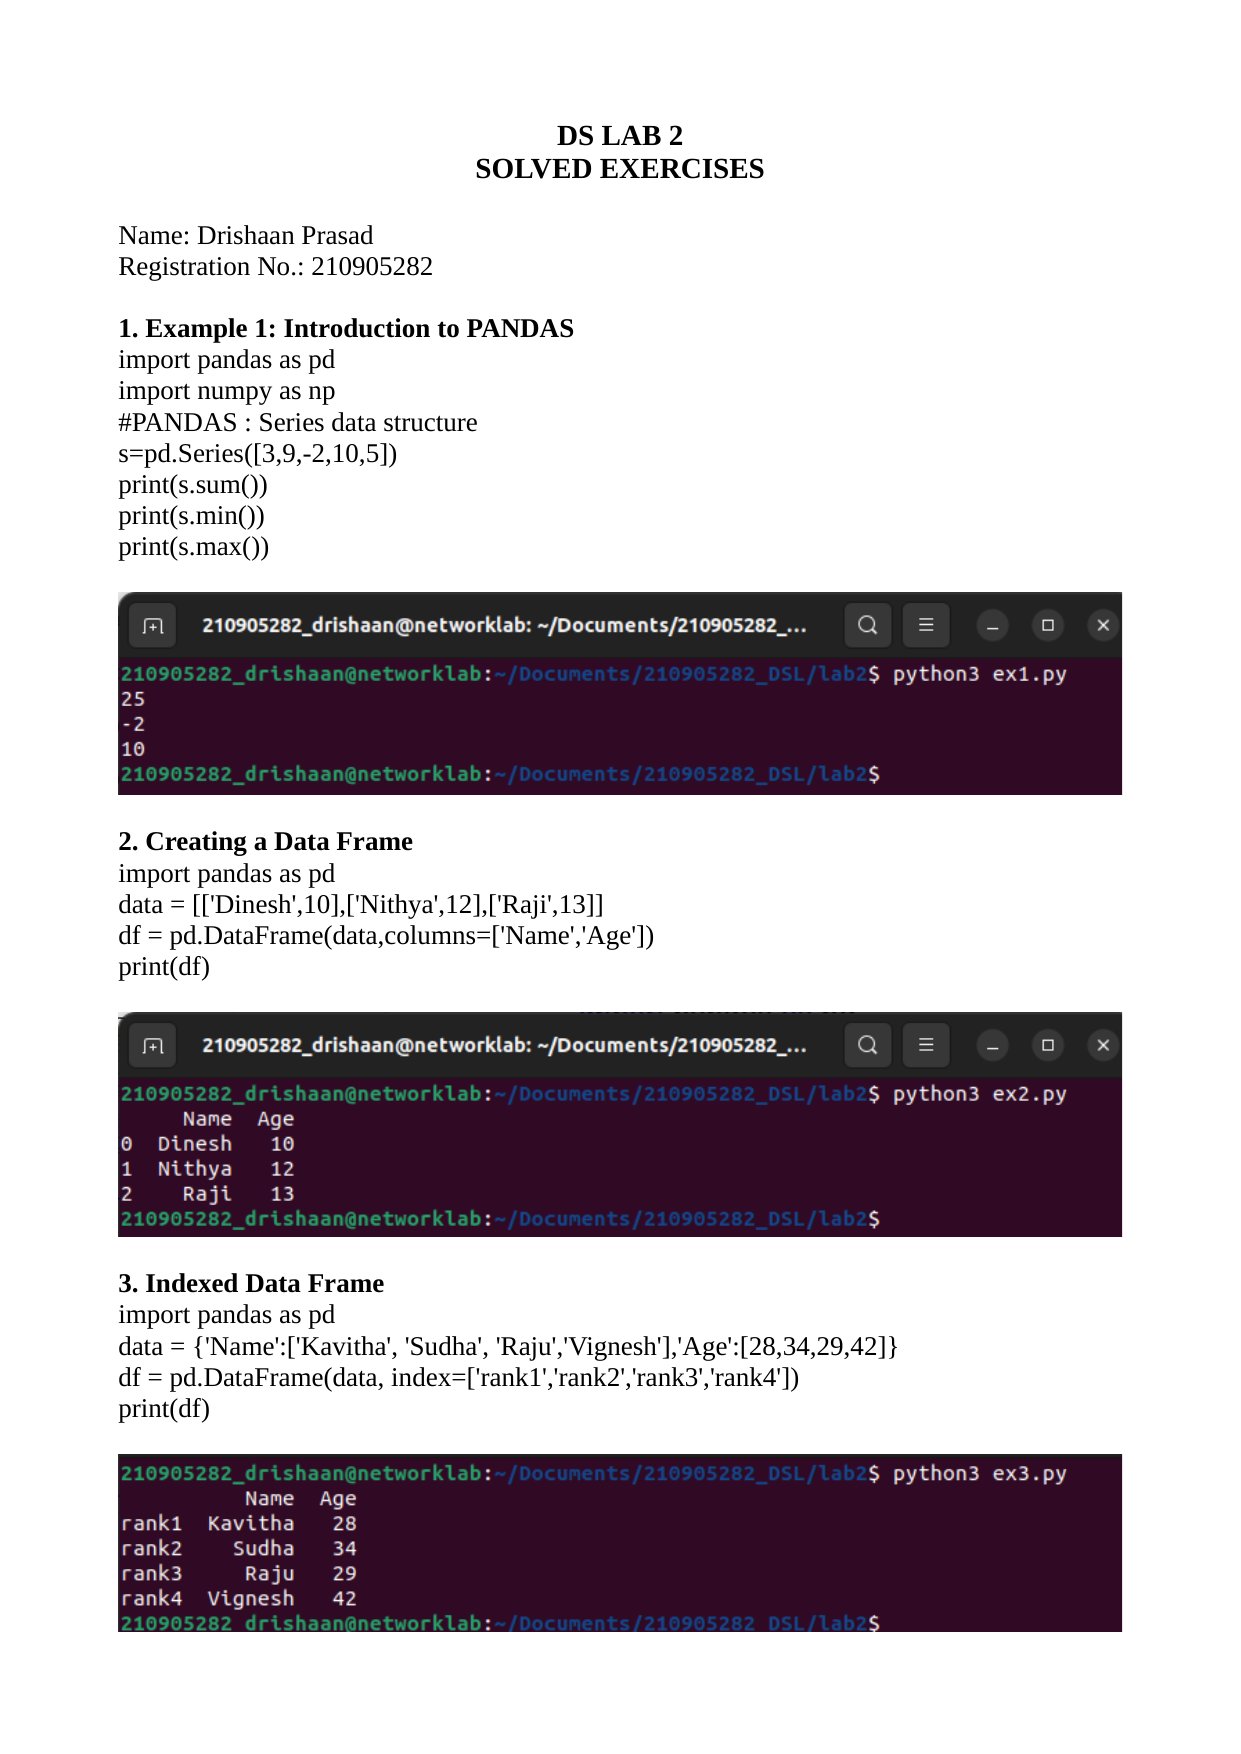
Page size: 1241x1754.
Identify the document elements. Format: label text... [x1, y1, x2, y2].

text df = pd.DataFrame(data,columns=['Name','Age']) [118, 919, 1122, 950]
text Name: Drishaan Prasad [118, 219, 1122, 250]
text import pandas as pd [118, 857, 1122, 888]
text 1. Example 1: Introduction to PANDAS [118, 312, 1122, 343]
text df = pd.DataFrame(data, index=['rank1','rank2','rank3','rank4']) [118, 1361, 1122, 1392]
text 3. Indexed Data Frame [118, 1267, 1122, 1299]
text 2. Creating a Data Frame [118, 826, 1122, 857]
text s=pd.Series([3,9,-2,10,5]) [118, 437, 1122, 468]
picture [118, 592, 1123, 795]
text SOLVED EXERCISES [118, 152, 1122, 185]
text import numpy as np [118, 374, 1122, 406]
text import pandas as pd [118, 343, 1122, 374]
picture [118, 1012, 1123, 1237]
text data = {'Name':['Kavitha', 'Sudha', 'Raju','Vignesh'],'Age':[28,34,29,42]} [118, 1330, 1122, 1361]
text print(s.sum()) [118, 468, 1122, 499]
text print(df) [118, 1392, 1122, 1423]
text print(df) [118, 950, 1122, 981]
text DS LAB 2 [118, 118, 1122, 152]
text print(s.max()) [118, 530, 1122, 561]
text print(s.min()) [118, 499, 1122, 530]
text import pandas as pd [118, 1299, 1122, 1330]
picture [118, 1454, 1123, 1632]
text #PANDAS : Series data structure [118, 406, 1122, 437]
text Registration No.: 210905282 [118, 250, 1122, 281]
text data = [['Dinesh',10],['Nithya',12],['Raji',13]] [118, 888, 1122, 919]
